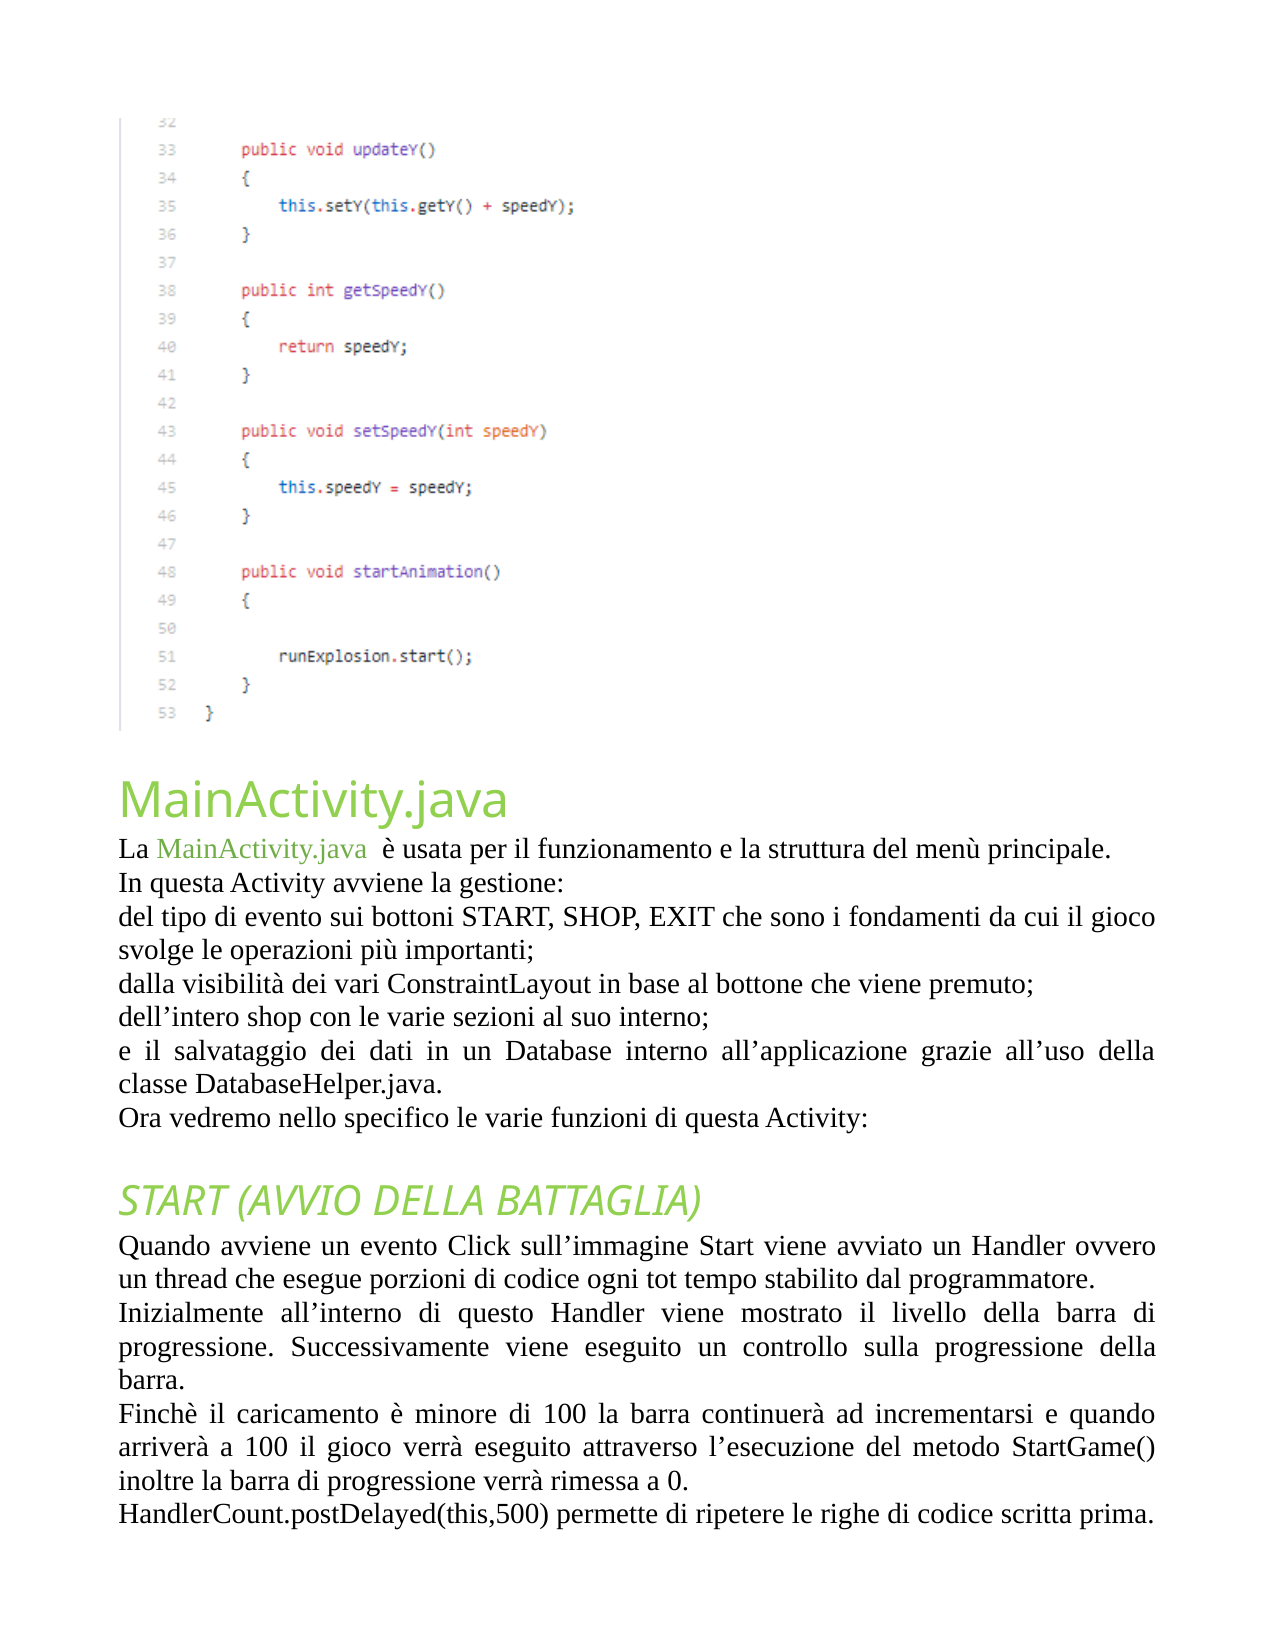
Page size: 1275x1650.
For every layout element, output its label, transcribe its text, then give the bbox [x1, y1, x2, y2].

text dell’intero shop con le varie sezioni al suo interno; [118, 999, 1157, 1033]
text dalla visibilità dei vari ConstraintLayout in base al bottone che viene premuto; [118, 966, 1157, 999]
text Quando avviene un evento Click sull’immagine Start viene avviato un Handler ovvero un thread che esegue porzioni di codice ogni tot tempo stabilito dal programmatore. [118, 1228, 1157, 1295]
text La MainActivity.java è usata per il funzionamento e la struttura del menù principale. [118, 832, 1157, 865]
text Ora vedremo nello specifico le varie funzioni di questa Activity: [118, 1100, 1157, 1133]
text Finchè il caricamento è minore di 100 la barra continuerà ad incrementarsi e quando arriverà a 100 il gioco verrà eseguito attraverso l’esecuzione del metodo StartGame() inoltre la barra di progressione verrà rimessa a 0. [118, 1396, 1157, 1496]
text Inizialmente all’interno di questo Handler viene mostrato il livello della barra di progressione. Successivamente viene eseguito un controllo sulla progressione della barra. [118, 1295, 1157, 1396]
subtitle MainActivity.java [118, 763, 1157, 832]
text In questa Activity avviene la gestione: [118, 865, 1157, 899]
subtitle START (AVVIO DELLA BATTAGLIA) [118, 1171, 1157, 1228]
text HandlerCount.postDelayed(this,500) permette di ripetere le righe di codice scritta prima. [118, 1496, 1157, 1530]
text del tipo di evento sui bottoni START, SHOP, EXIT che sono i fondamenti da cui il gioco svolge le operazioni più importanti; [118, 899, 1157, 966]
text e il salvataggio dei dati in un Database interno all’applicazione grazie all’uso della classe DatabaseHelper.java. [118, 1033, 1157, 1100]
